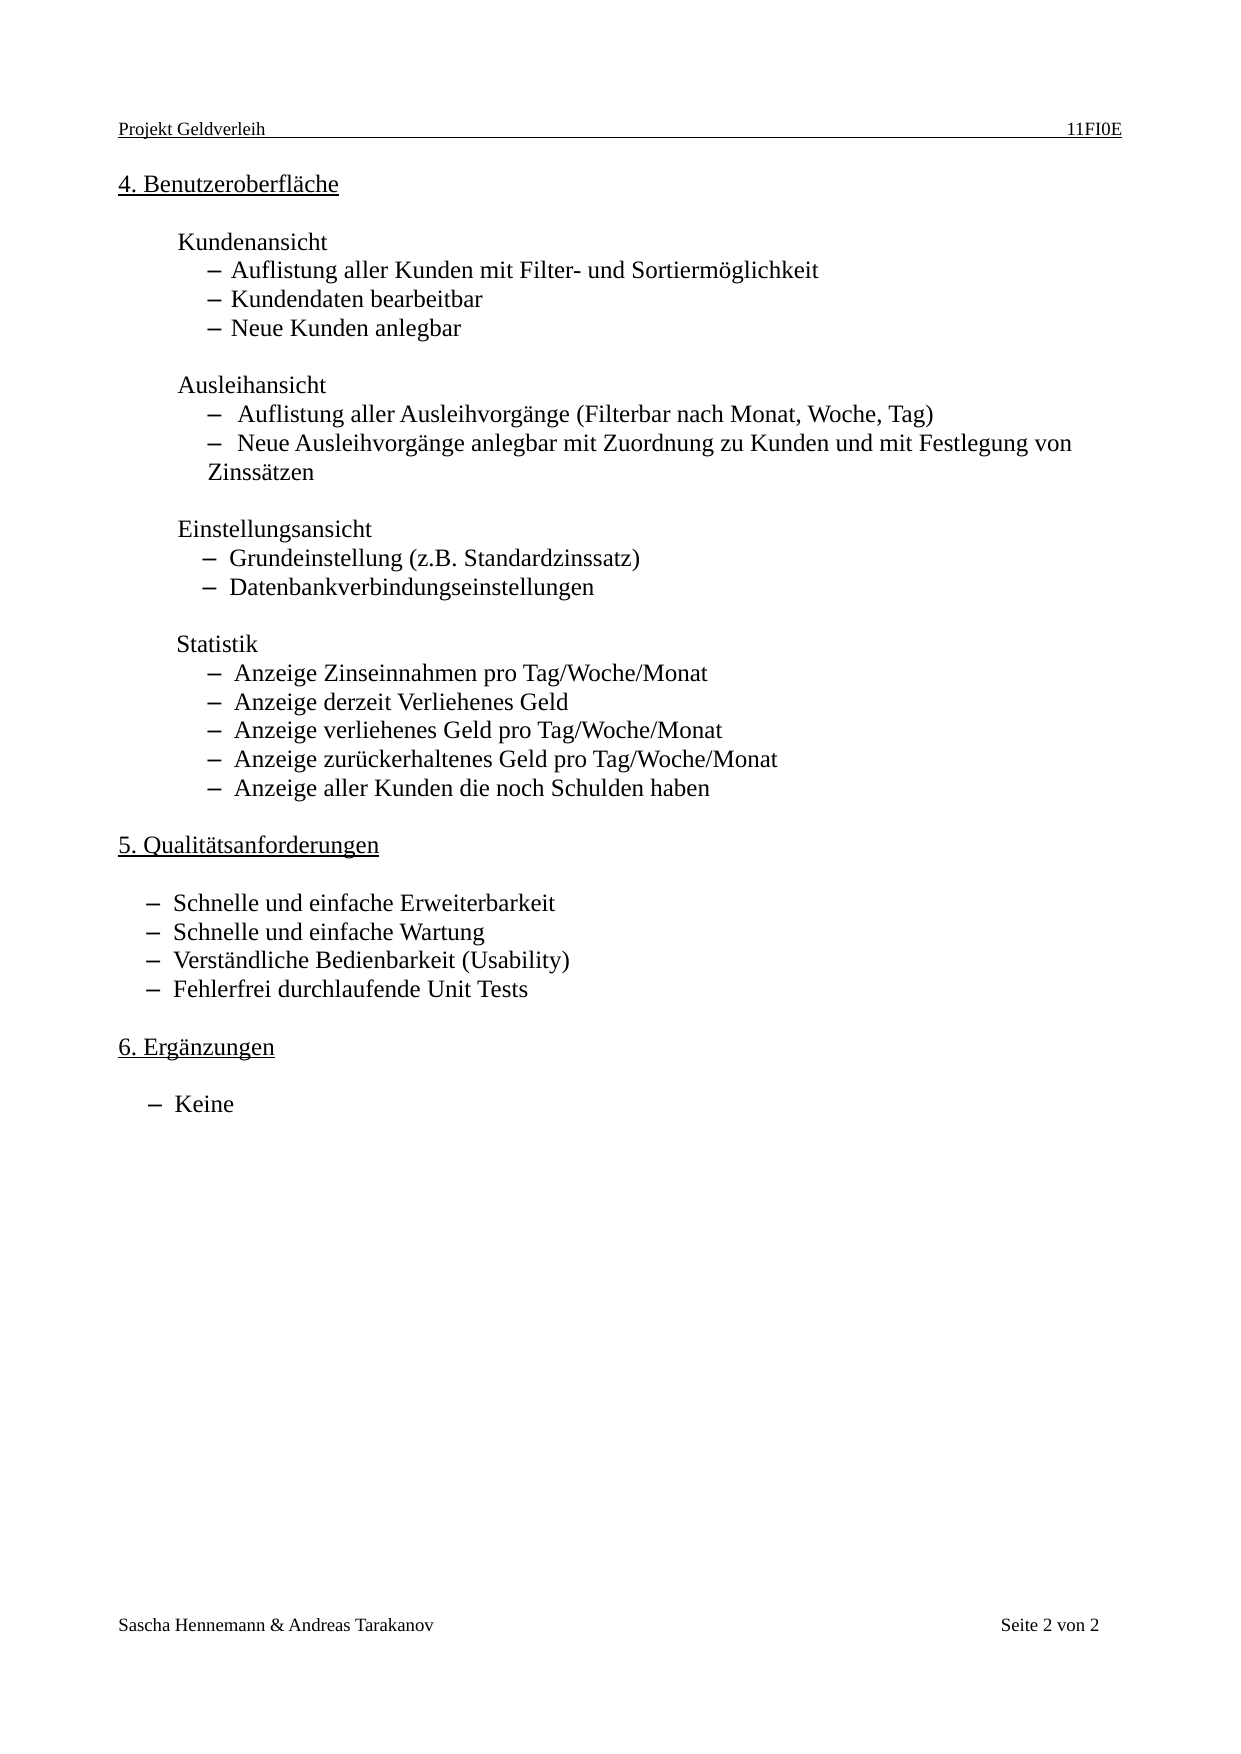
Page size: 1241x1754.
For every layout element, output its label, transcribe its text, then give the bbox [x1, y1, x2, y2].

list Anzeige aller Kunden die noch Schulden haben [207, 773, 1122, 802]
list Keine [148, 1089, 1122, 1118]
text 6. Ergänzungen [118, 1032, 1122, 1060]
list Anzeige derzeit Verliehenes Geld [207, 687, 1122, 715]
list Anzeige verliehenes Geld pro Tag/Woche/Monat [207, 715, 1122, 744]
list Grundeinstellung (z.B. Standardzinssatz) [202, 543, 1122, 572]
list Neue Kunden anlegbar [207, 313, 1122, 342]
list Schnelle und einfache Erweiterbarkeit [146, 888, 1122, 917]
list Datenbankverbindungseinstellungen [202, 572, 1122, 600]
list Fehlerfrei durchlaufende Unit Tests [146, 974, 1122, 1003]
list Anzeige zurückerhaltenes Geld pro Tag/Woche/Monat [207, 744, 1122, 773]
list Schnelle und einfache Wartung [146, 917, 1122, 945]
list Auflistung aller Kunden mit Filter- und Sortiermöglichkeit [207, 255, 1122, 284]
text Statistik [176, 629, 1122, 658]
list Anzeige Zinseinnahmen pro Tag/Woche/Monat [207, 658, 1122, 687]
list Kundendaten bearbeitbar [207, 284, 1122, 313]
text Einstellungsansicht [177, 514, 1122, 543]
list Neue Ausleihvorgänge anlegbar mit Zuordnung zu Kunden und mit Festlegung von Zinssätzen [207, 428, 1122, 485]
text Ausleihansicht [176, 370, 1122, 399]
text Kundenansicht [176, 227, 1122, 255]
list Verständliche Bedienbarkeit (Usability) [146, 945, 1122, 974]
list Auflistung aller Ausleihvorgänge (Filterbar nach Monat, Woche, Tag) [206, 399, 1122, 428]
text 4. Benutzeroberfläche [118, 169, 1122, 198]
text 5. Qualitätsanforderungen [118, 830, 1122, 859]
